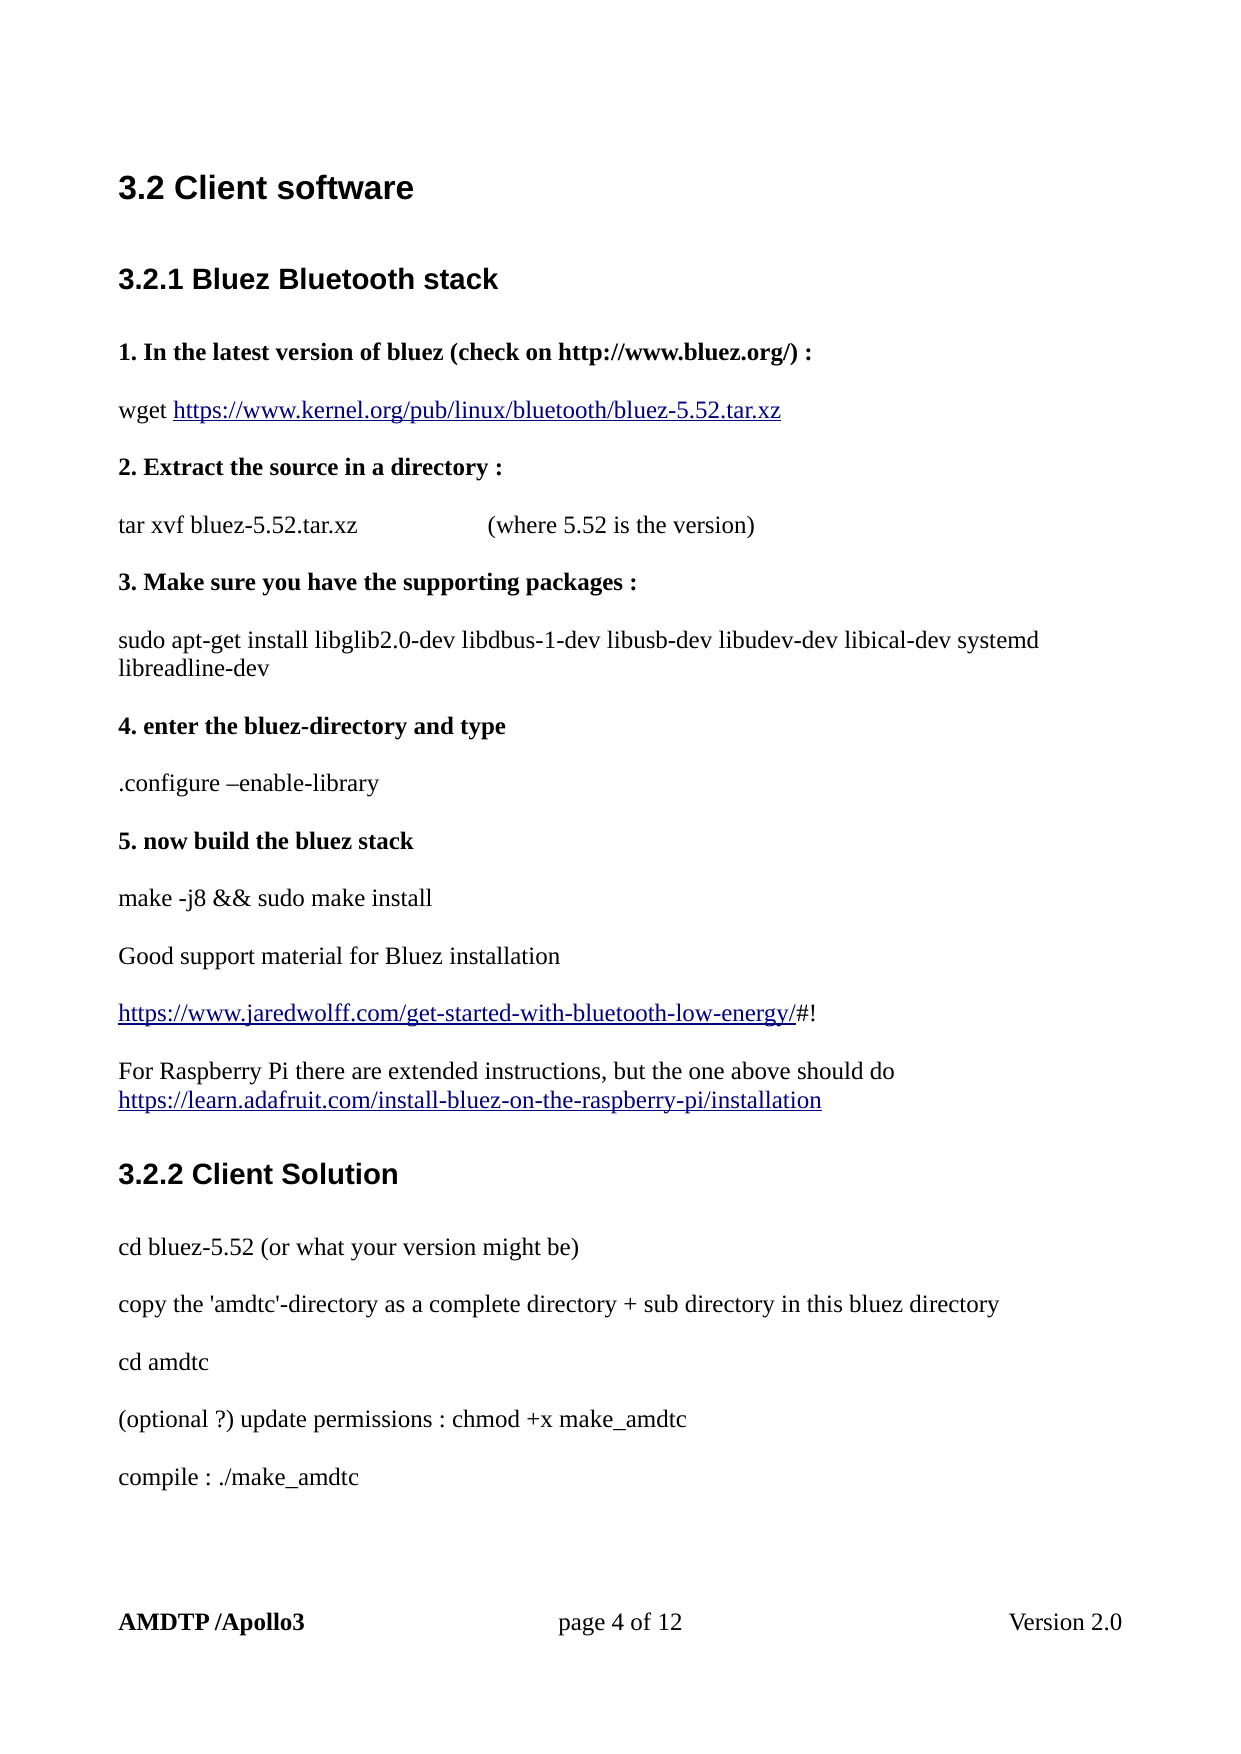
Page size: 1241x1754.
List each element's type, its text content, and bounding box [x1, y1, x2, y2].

text compile : ./make_amdtc [118, 1462, 1122, 1491]
text 1. In the latest version of bluez (check on http://www.bluez.org/) : [118, 337, 1122, 366]
text (optional ?) update permissions : chmod +x make_amdtc [118, 1404, 1122, 1433]
text cd bluez-5.52 (or what your version might be) [118, 1232, 1122, 1261]
text sudo apt-get install libglib2.0-dev libdbus-1-dev libusb-dev libudev-dev libical-dev systemd libreadline-dev [118, 625, 1122, 682]
text Good support material for Bluez installation [118, 941, 1122, 970]
text wget https://www.kernel.org/pub/linux/bluetooth/bluez-5.52.tar.xz [118, 395, 1122, 423]
text tar xvf bluez-5.52.tar.xz (where 5.52 is the version) [118, 510, 1122, 538]
text .configure –enable-library [118, 768, 1122, 797]
text 5. now build the bluez stack [118, 826, 1122, 855]
text 4. enter the bluez-directory and type [118, 711, 1122, 740]
subtitle 3.2.1 Bluez Bluetooth stack [118, 262, 1122, 296]
subtitle 3.2 Client software [118, 168, 1122, 206]
text make -j8 && sudo make install [118, 883, 1122, 912]
text For Raspberry Pi there are extended instructions, but the one above should do [118, 1056, 1122, 1085]
text https://www.jaredwolff.com/get-started-with-bluetooth-low-energy/#! [118, 998, 1122, 1027]
text copy the 'amdtc'-directory as a complete directory + sub directory in this bluez directory [118, 1289, 1122, 1318]
subtitle 3.2.2 Client Solution [118, 1157, 1122, 1191]
text 3. Make sure you have the supporting packages : [118, 567, 1122, 596]
text 2. Extract the source in a directory : [118, 452, 1122, 481]
text https://learn.adafruit.com/install-bluez-on-the-raspberry-pi/installation [118, 1085, 1122, 1113]
text cd amdtc [118, 1347, 1122, 1376]
